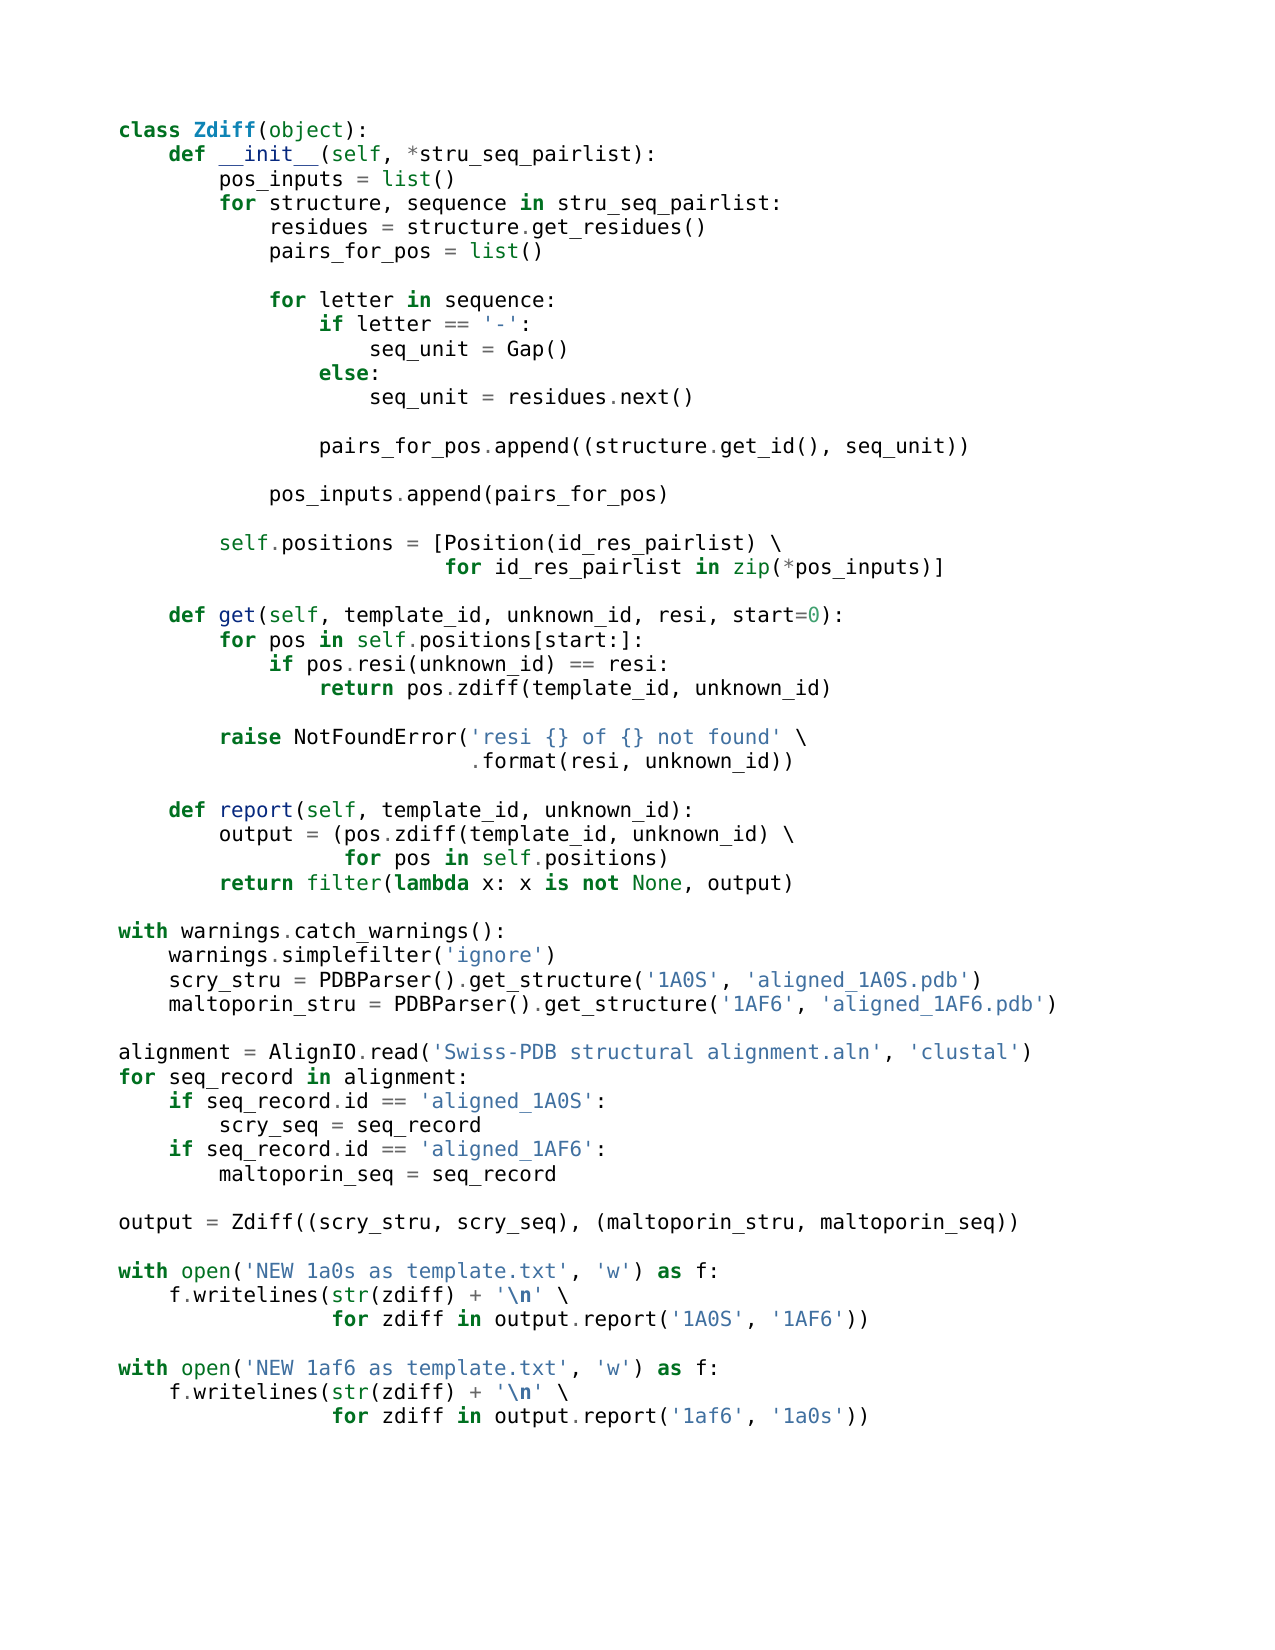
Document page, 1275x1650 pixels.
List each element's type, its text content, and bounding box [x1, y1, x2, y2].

text if pos.resi(unknown_id) == resi: [118, 652, 1157, 676]
text for seq_record in alignment: [118, 1065, 1157, 1089]
text for pos in self.positions) [118, 846, 1157, 871]
text with warnings.catch_warnings(): [118, 919, 1157, 943]
text seq_unit = Gap() [118, 337, 1157, 361]
text pos_inputs = list() [118, 167, 1157, 191]
text .format(resi, unknown_id)) [118, 749, 1157, 773]
text for letter in sequence: [118, 288, 1157, 312]
text def report(self, template_id, unknown_id): [118, 798, 1157, 822]
text output = (pos.zdiff(template_id, unknown_id) \ [118, 822, 1157, 846]
text raise NotFoundError('resi {} of {} not found' \ [118, 725, 1157, 749]
text def __init__(self, *stru_seq_pairlist): [118, 142, 1157, 167]
text pos_inputs.append(pairs_for_pos) [118, 482, 1157, 506]
text pairs_for_pos.append((structure.get_id(), seq_unit)) [118, 434, 1157, 458]
text scry_seq = seq_record [118, 1113, 1157, 1137]
text if letter == '-': [118, 312, 1157, 337]
text return filter(lambda x: x is not None, output) [118, 871, 1157, 895]
text with open('NEW 1af6 as template.txt', 'w') as f: [118, 1356, 1157, 1380]
text with open('NEW 1a0s as template.txt', 'w') as f: [118, 1259, 1157, 1283]
text self.positions = [Position(id_res_pairlist) \ [118, 531, 1157, 555]
text else: [118, 361, 1157, 385]
text class Zdiff(object): [118, 118, 1157, 142]
text f.writelines(str(zdiff) + '\n' \ [118, 1283, 1157, 1307]
text maltoporin_seq = seq_record [118, 1162, 1157, 1186]
text seq_unit = residues.next() [118, 385, 1157, 409]
text f.writelines(str(zdiff) + '\n' \ [118, 1380, 1157, 1404]
text alignment = AlignIO.read('Swiss-PDB structural alignment.aln', 'clustal') [118, 1040, 1157, 1065]
text residues = structure.get_residues() [118, 215, 1157, 239]
text if seq_record.id == 'aligned_1A0S': [118, 1089, 1157, 1113]
text pairs_for_pos = list() [118, 239, 1157, 264]
text for zdiff in output.report('1A0S', '1AF6')) [118, 1307, 1157, 1332]
text for structure, sequence in stru_seq_pairlist: [118, 191, 1157, 215]
text if seq_record.id == 'aligned_1AF6': [118, 1137, 1157, 1162]
text scry_stru = PDBParser().get_structure('1A0S', 'aligned_1A0S.pdb') [118, 968, 1157, 992]
text for zdiff in output.report('1af6', '1a0s')) [118, 1404, 1157, 1429]
text def get(self, template_id, unknown_id, resi, start=0): [118, 603, 1157, 628]
text warnings.simplefilter('ignore') [118, 943, 1157, 968]
text for pos in self.positions[start:]: [118, 628, 1157, 652]
text for id_res_pairlist in zip(*pos_inputs)] [118, 555, 1157, 579]
text return pos.zdiff(template_id, unknown_id) [118, 676, 1157, 701]
text output = Zdiff((scry_stru, scry_seq), (maltoporin_stru, maltoporin_seq)) [118, 1210, 1157, 1234]
text maltoporin_stru = PDBParser().get_structure('1AF6', 'aligned_1AF6.pdb') [118, 992, 1157, 1016]
